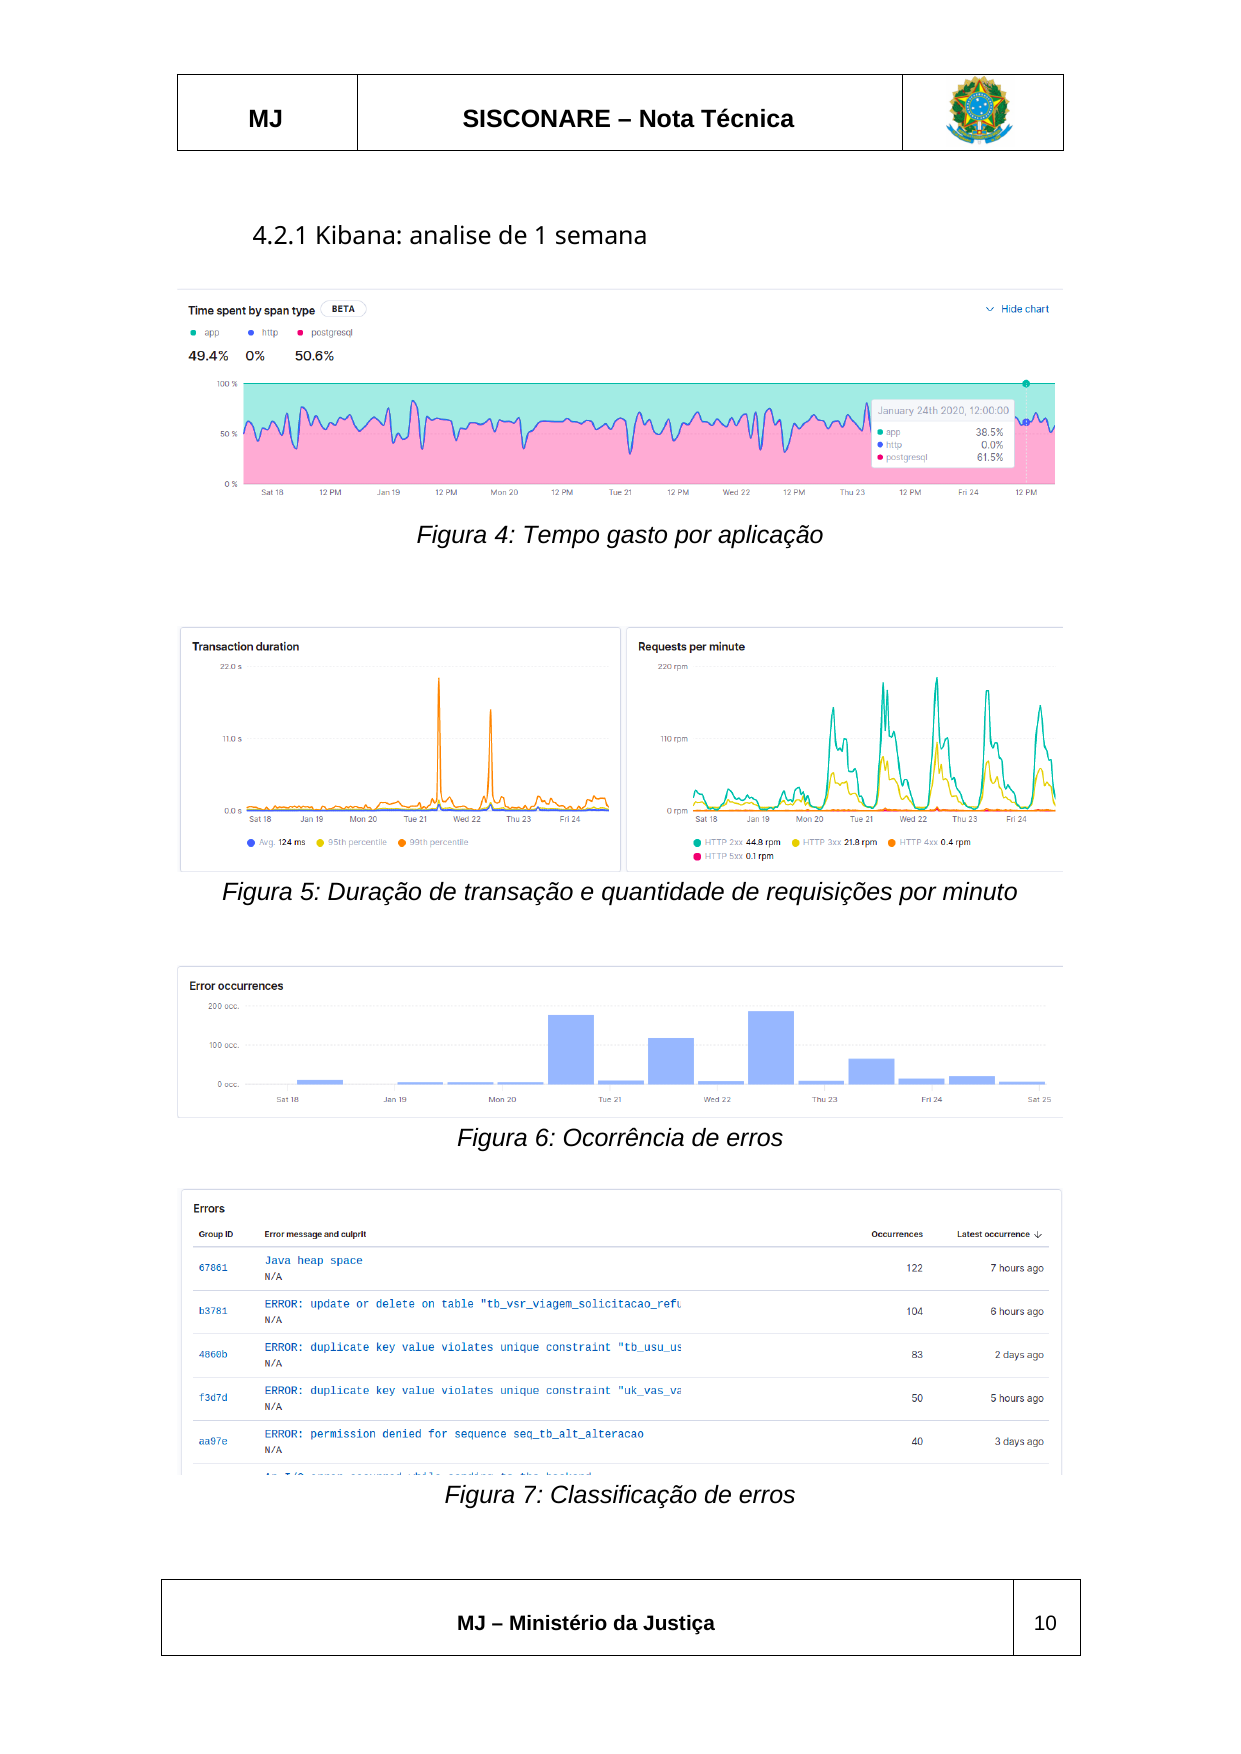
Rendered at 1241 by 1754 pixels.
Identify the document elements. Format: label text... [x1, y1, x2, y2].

subtitle 4.2.1 Kibana: analise de 1 semana [177, 217, 1063, 252]
text Figura 6: Ocorrência de erros [177, 1118, 1063, 1152]
picture [944, 75, 1020, 149]
text Figura 5: Duração de transação e quantidade de requisições por minuto [177, 872, 1063, 905]
picture [177, 288, 1063, 515]
picture [177, 1188, 1063, 1475]
picture [177, 965, 1063, 1118]
text Figura 4: Tempo gasto por aplicação [177, 515, 1063, 549]
picture [177, 626, 1063, 872]
text Figura 7: Classificação de erros [177, 1475, 1063, 1508]
